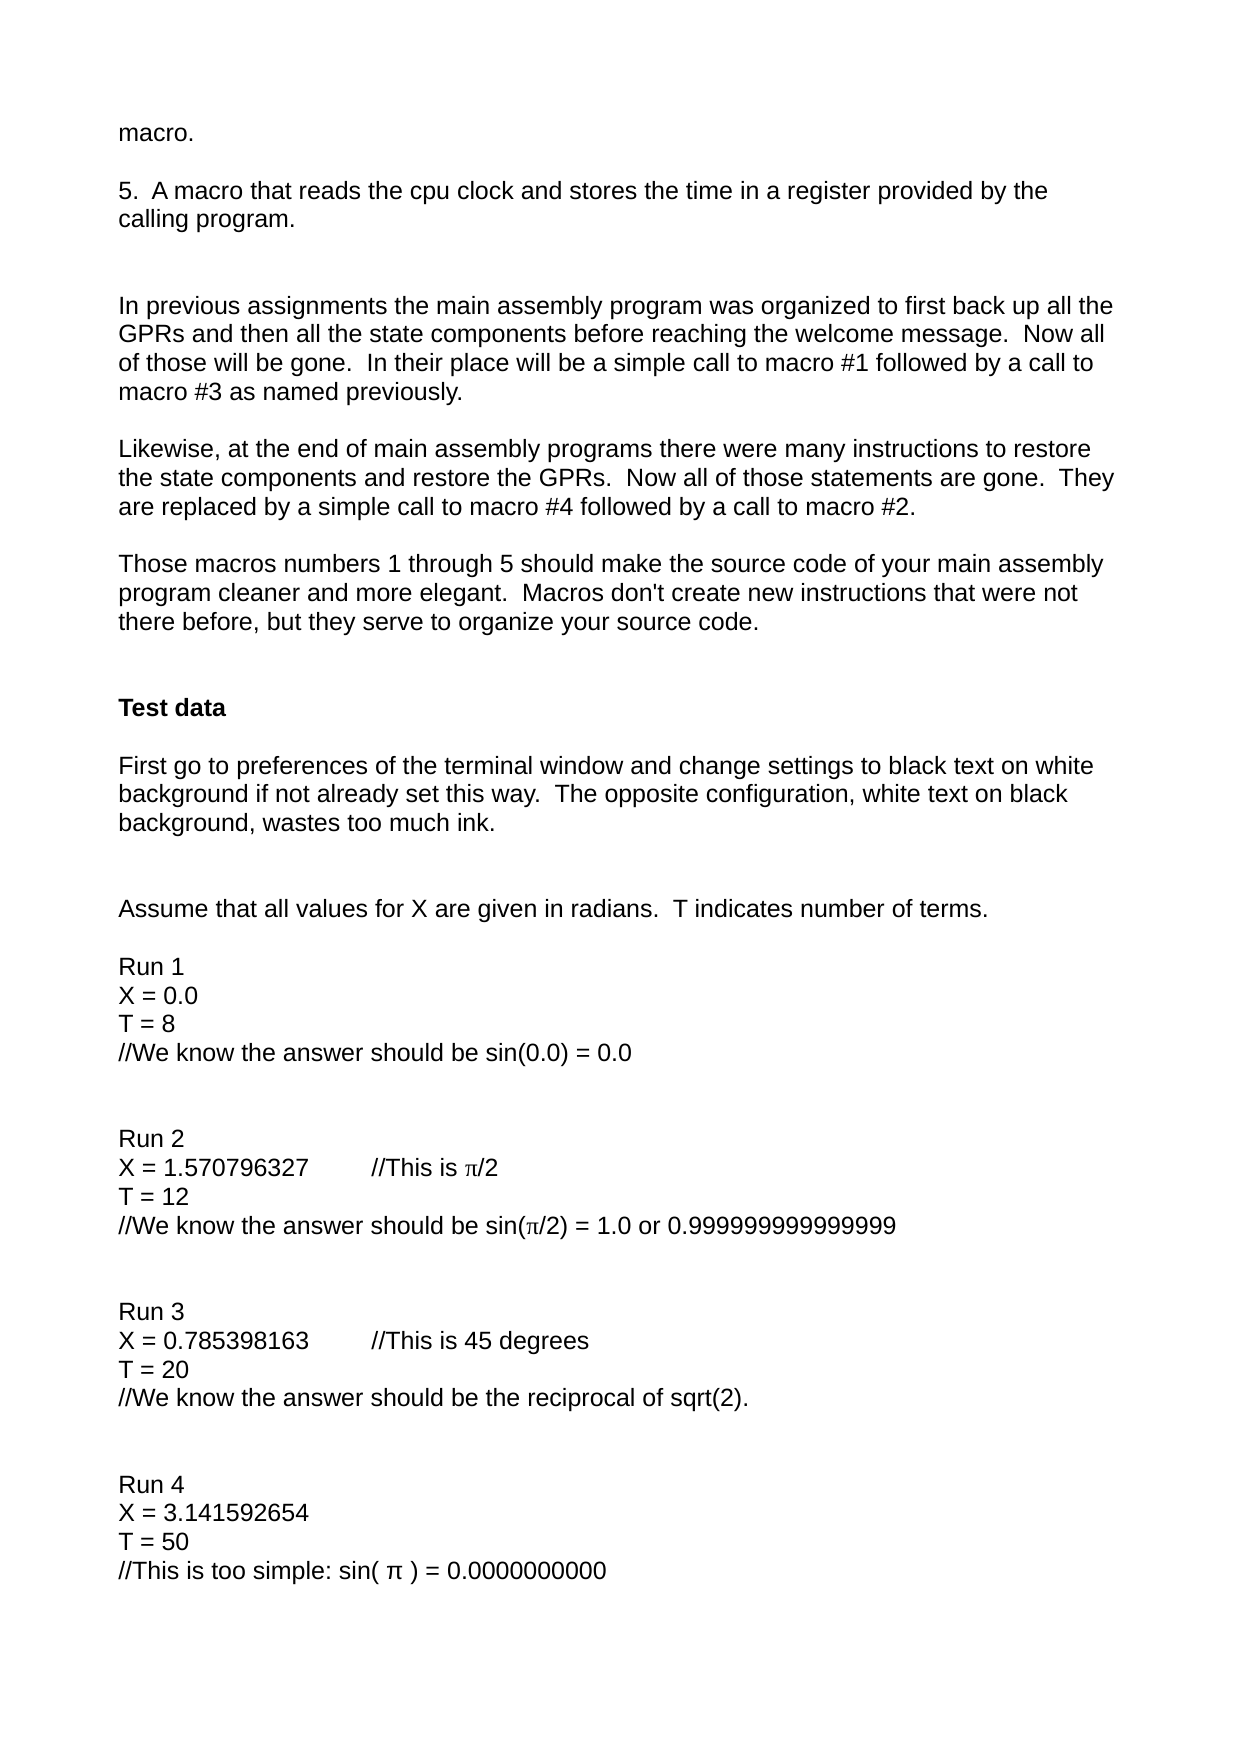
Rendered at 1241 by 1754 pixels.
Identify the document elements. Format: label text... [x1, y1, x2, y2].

text //We know the answer should be the reciprocal of sqrt(2). [118, 1383, 1122, 1412]
text Test data [118, 693, 1122, 722]
text Run 2 [118, 1124, 1122, 1153]
text 5. A macro that reads the cpu clock and stores the time in a register provided by the calling program. [118, 176, 1122, 233]
text X = 0.785398163 //This is 45 degrees [118, 1326, 1122, 1354]
text T = 50 [118, 1527, 1122, 1556]
text //This is too simple: sin( π ) = 0.0000000000 [118, 1556, 1122, 1584]
text X = 1.570796327 //This is π/2 [118, 1153, 1122, 1182]
text X = 0.0 [118, 981, 1122, 1009]
text Assume that all values for X are given in radians. T indicates number of terms. [118, 894, 1122, 923]
text In previous assignments the main assembly program was organized to first back up all the GPRs and then all the state components before reaching the welcome message. Now all of those will be gone. In their place will be a simple call to macro #1 followed by a call to macro #3 as named previously. [118, 291, 1122, 406]
text T = 20 [118, 1354, 1122, 1383]
text Run 4 [118, 1469, 1122, 1498]
text T = 12 [118, 1182, 1122, 1211]
text Likewise, at the end of main assembly programs there were many instructions to restore the state components and restore the GPRs. Now all of those statements are gone. They are replaced by a simple call to macro #4 followed by a call to macro #2. [118, 434, 1122, 521]
text X = 3.141592654 [118, 1498, 1122, 1527]
text //We know the answer should be sin(π/2) = 1.0 or 0.999999999999999 [118, 1211, 1122, 1239]
text Run 1 [118, 952, 1122, 981]
text //We know the answer should be sin(0.0) = 0.0 [118, 1038, 1122, 1067]
text Run 3 [118, 1297, 1122, 1326]
text macro. [118, 118, 1122, 147]
text Those macros numbers 1 through 5 should make the source code of your main assembly program cleaner and more elegant. Macros don't create new instructions that were not there before, but they serve to organize your source code. [118, 549, 1122, 636]
text First go to preferences of the terminal window and change settings to black text on white background if not already set this way. The opposite configuration, white text on black background, wastes too much ink. [118, 751, 1122, 837]
text T = 8 [118, 1009, 1122, 1038]
